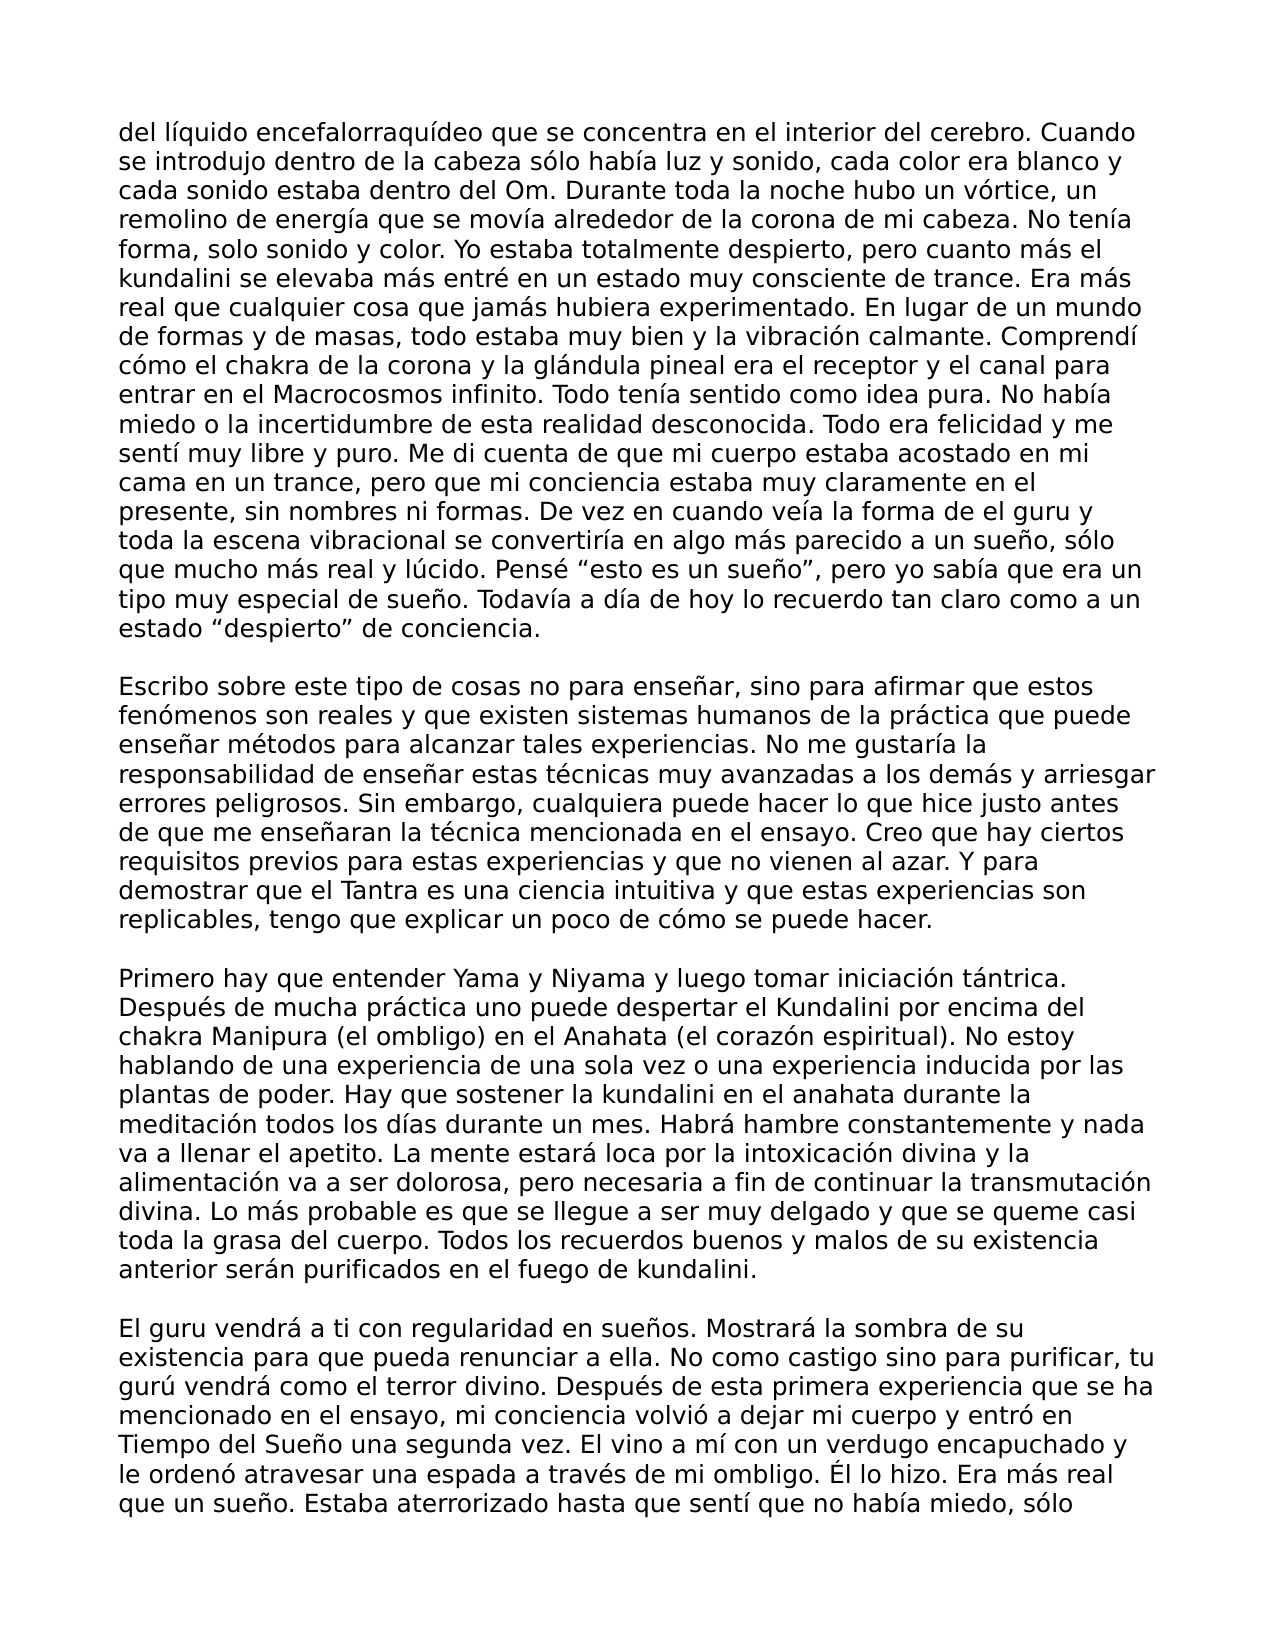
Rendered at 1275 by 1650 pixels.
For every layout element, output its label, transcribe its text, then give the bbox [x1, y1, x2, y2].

text del líquido encefalorraquídeo que se concentra en el interior del cerebro. Cuando se introdujo dentro de la cabeza sólo había luz y sonido, cada color era blanco y cada sonido estaba dentro del Om. Durante toda la noche hubo un vórtice, un remolino de energía que se movía alrededor de la corona de mi cabeza. No tenía forma, solo sonido y color. Yo estaba totalmente despierto, pero cuanto más el kundalini se elevaba más entré en un estado muy consciente de trance. Era más real que cualquier cosa que jamás hubiera experimentado. En lugar de un mundo de formas y de masas, todo estaba muy bien y la vibración calmante. Comprendí cómo el chakra de la corona y la glándula pineal era el receptor y el canal para entrar en el Macrocosmos infinito. Todo tenía sentido como idea pura. No había miedo o la incertidumbre de esta realidad desconocida. Todo era felicidad y me sentí muy libre y puro. Me di cuenta de que mi cuerpo estaba acostado en mi cama en un trance, pero que mi conciencia estaba muy claramente en el presente, sin nombres ni formas. De vez en cuando veía la forma de el guru y toda la escena vibracional se convertiría en algo más parecido a un sueño, sólo que mucho más real y lúcido. Pensé “esto es un sueño”, pero yo sabía que era un tipo muy especial de sueño. Todavía a día de hoy lo recuerdo tan claro como a un estado “despierto” de conciencia. Escribo sobre este tipo de cosas no para enseñar, sino para afirmar que estos fenómenos son reales y que existen sistemas humanos de la práctica que puede enseñar métodos para alcanzar tales experiencias. No me gustaría la responsabilidad de enseñar estas técnicas muy avanzadas a los demás y arriesgar errores peligrosos. Sin embargo, cualquiera puede hacer lo que hice justo antes de que me enseñaran la técnica mencionada en el ensayo. Creo que hay ciertos requisitos previos para estas experiencias y que no vienen al azar. Y para demostrar que el Tantra es una ciencia intuitiva y que estas experiencias son replicables, tengo que explicar un poco de cómo se puede hacer. Primero hay que entender Yama y Niyama y luego tomar iniciación tántrica. Después de mucha práctica uno puede despertar el Kundalini por encima del chakra Manipura (el ombligo) en el Anahata (el corazón espiritual). No estoy hablando de una experiencia de una sola vez o una experiencia inducida por las plantas de poder. Hay que sostener la kundalini en el anahata durante la meditación todos los días durante un mes. Habrá hambre constantemente y nada va a llenar el apetito. La mente estará loca por la intoxicación divina y la alimentación va a ser dolorosa, pero necesaria a fin de continuar la transmutación divina. Lo más probable es que se llegue a ser muy delgado y que se queme casi toda la grasa del cuerpo. Todos los recuerdos buenos y malos de su existencia anterior serán purificados en el fuego de kundalini. El guru vendrá a ti con regularidad en sueños. Mostrará la sombra de su existencia para que pueda renunciar a ella. No como castigo sino para purificar, tu gurú vendrá como el terror divino. Después de esta primera experiencia que se ha mencionado en el ensayo, mi conciencia volvió a dejar mi cuerpo y entró en Tiempo del Sueño una segunda vez. El vino a mí con un verdugo encapuchado y le ordenó atravesar una espada a través de mi ombligo. Él lo hizo. Era más real que un sueño. Estaba aterrorizado hasta que sentí que no había miedo, sólo [118, 118, 1157, 1518]
